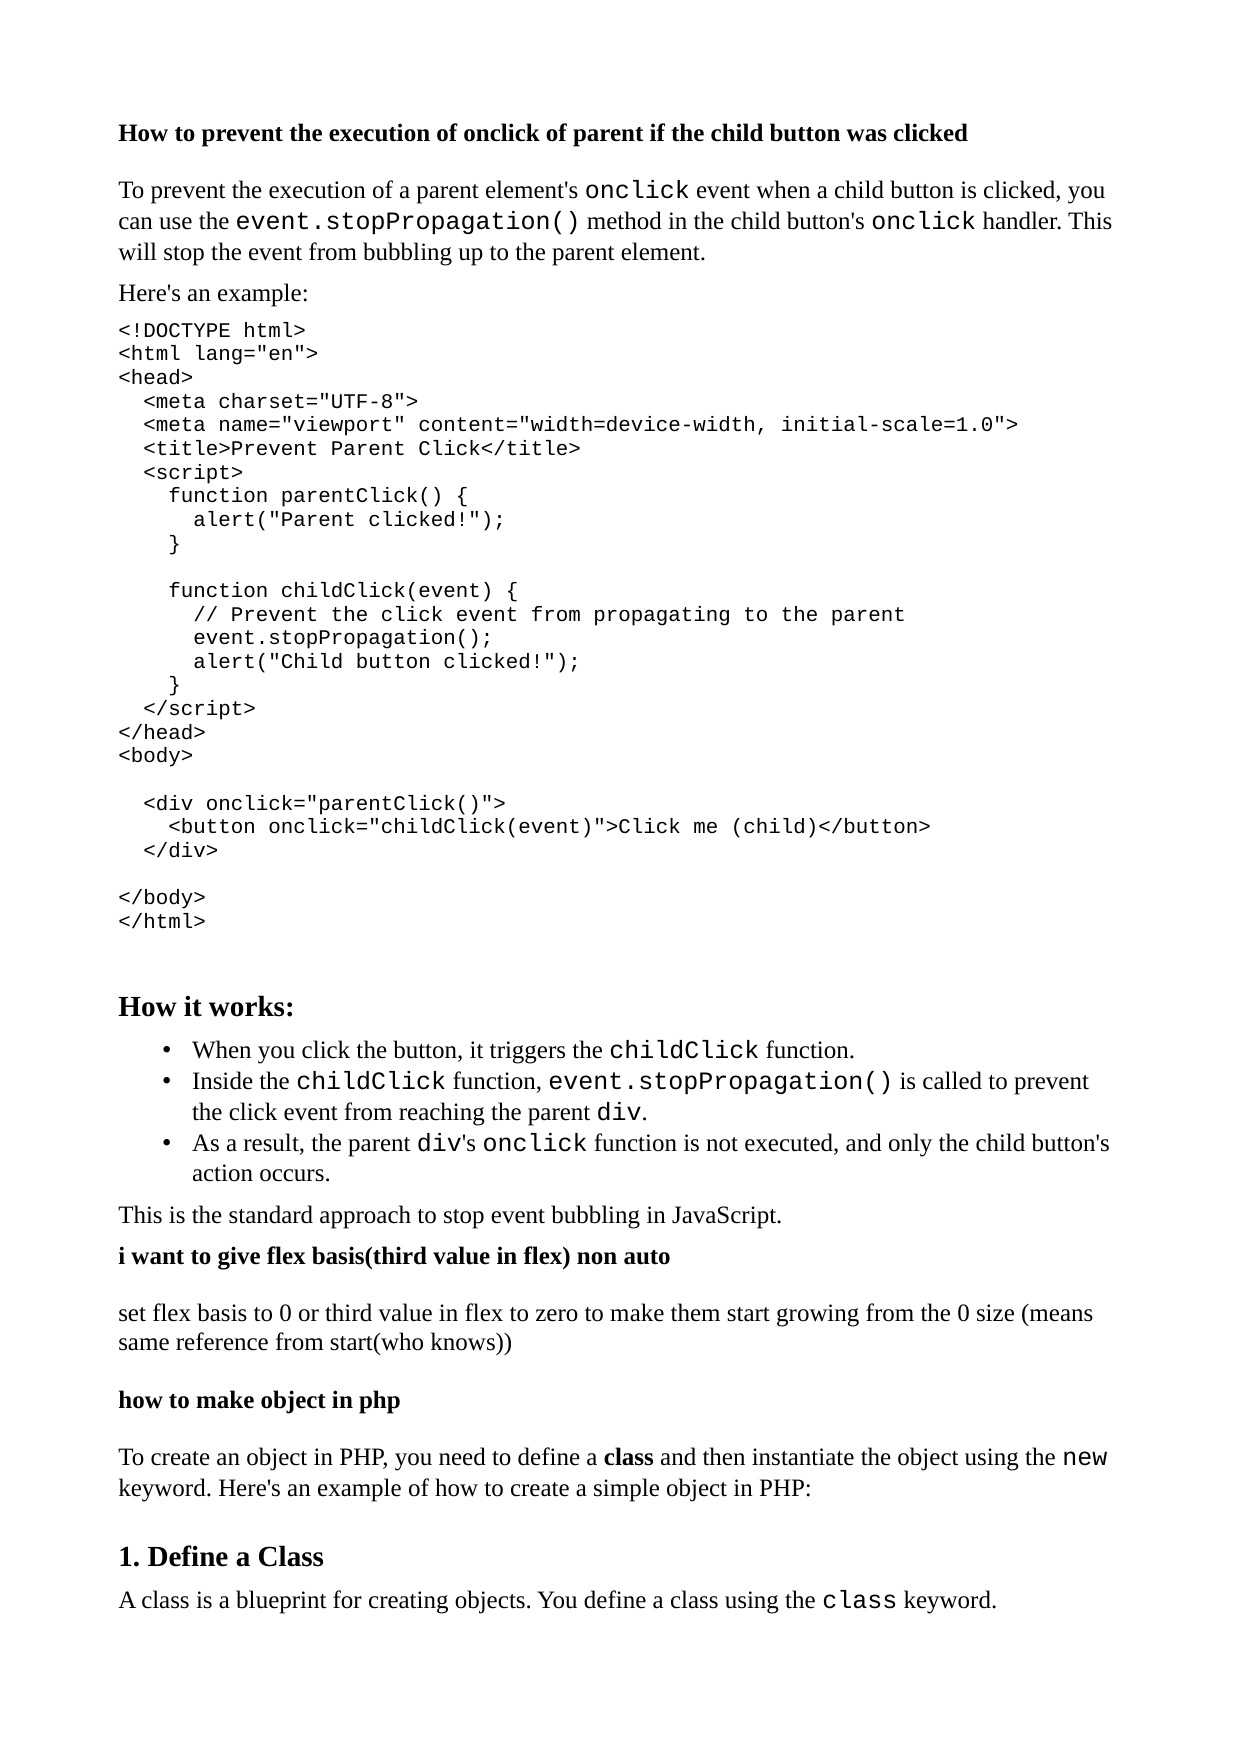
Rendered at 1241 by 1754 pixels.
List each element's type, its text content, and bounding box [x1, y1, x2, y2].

text <body> [118, 745, 1122, 769]
text A class is a blueprint for creating objects. You define a class using the class keyword. [118, 1585, 1122, 1616]
text <title>Prevent Parent Click</title> [118, 438, 1122, 462]
text // Prevent the click event from propagating to the parent [118, 603, 1122, 627]
text set flex basis to 0 or third value in flex to zero to make them start growing from the 0 size (means same reference from start(who knows)) [118, 1298, 1122, 1356]
text How to prevent the execution of onclick of parent if the child button was clicked [118, 118, 1122, 147]
text } [118, 674, 1122, 698]
text alert("Child button clicked!"); [118, 651, 1122, 674]
text function childClick(event) { [118, 580, 1122, 603]
text <button onclick="childClick(event)">Click me (child)</button> [118, 816, 1122, 840]
list As a result, the parent div's onclick function is not executed, and only the child button's action occurs. [162, 1128, 1122, 1187]
text function parentClick() { [118, 485, 1122, 509]
text <script> [118, 462, 1122, 485]
text This is the standard approach to stop event bubbling in JavaScript. [118, 1200, 1122, 1228]
text To prevent the execution of a parent element's onclick event when a child button is clicked, you can use the event.stopPropagation() method in the child button's onclick handler. This will stop the event from bubbling up to the parent element. [118, 176, 1122, 266]
text </div> [118, 840, 1122, 864]
text alert("Parent clicked!"); [118, 509, 1122, 533]
text i want to give flex basis(third value in flex) non auto [118, 1241, 1122, 1270]
text To create an object in PHP, you need to define a class and then instantiate the object using the new keyword. Here's an example of how to create a simple object in PHP: [118, 1442, 1122, 1502]
text <meta charset="UTF-8"> [118, 391, 1122, 414]
list When you click the button, it triggers the childClick function. [162, 1035, 1122, 1066]
list Inside the childClick function, event.stopPropagation() is called to prevent the click event from reaching the parent div. [162, 1066, 1122, 1128]
text </script> [118, 698, 1122, 722]
text event.stopPropagation(); [118, 627, 1122, 651]
text </body> [118, 887, 1122, 911]
text <html lang="en"> [118, 343, 1122, 367]
text <!DOCTYPE html> [118, 320, 1122, 343]
text } [118, 533, 1122, 556]
text <head> [118, 367, 1122, 391]
text <div onclick="parentClick()"> [118, 793, 1122, 816]
text <meta name="viewport" content="width=device-width, initial-scale=1.0"> [118, 414, 1122, 438]
text </head> [118, 722, 1122, 745]
text </html> [118, 911, 1122, 934]
subtitle 1. Define a Class [118, 1539, 1122, 1573]
text Here's an example: [118, 278, 1122, 307]
subtitle How it works: [118, 989, 1122, 1023]
text how to make object in php [118, 1385, 1122, 1413]
